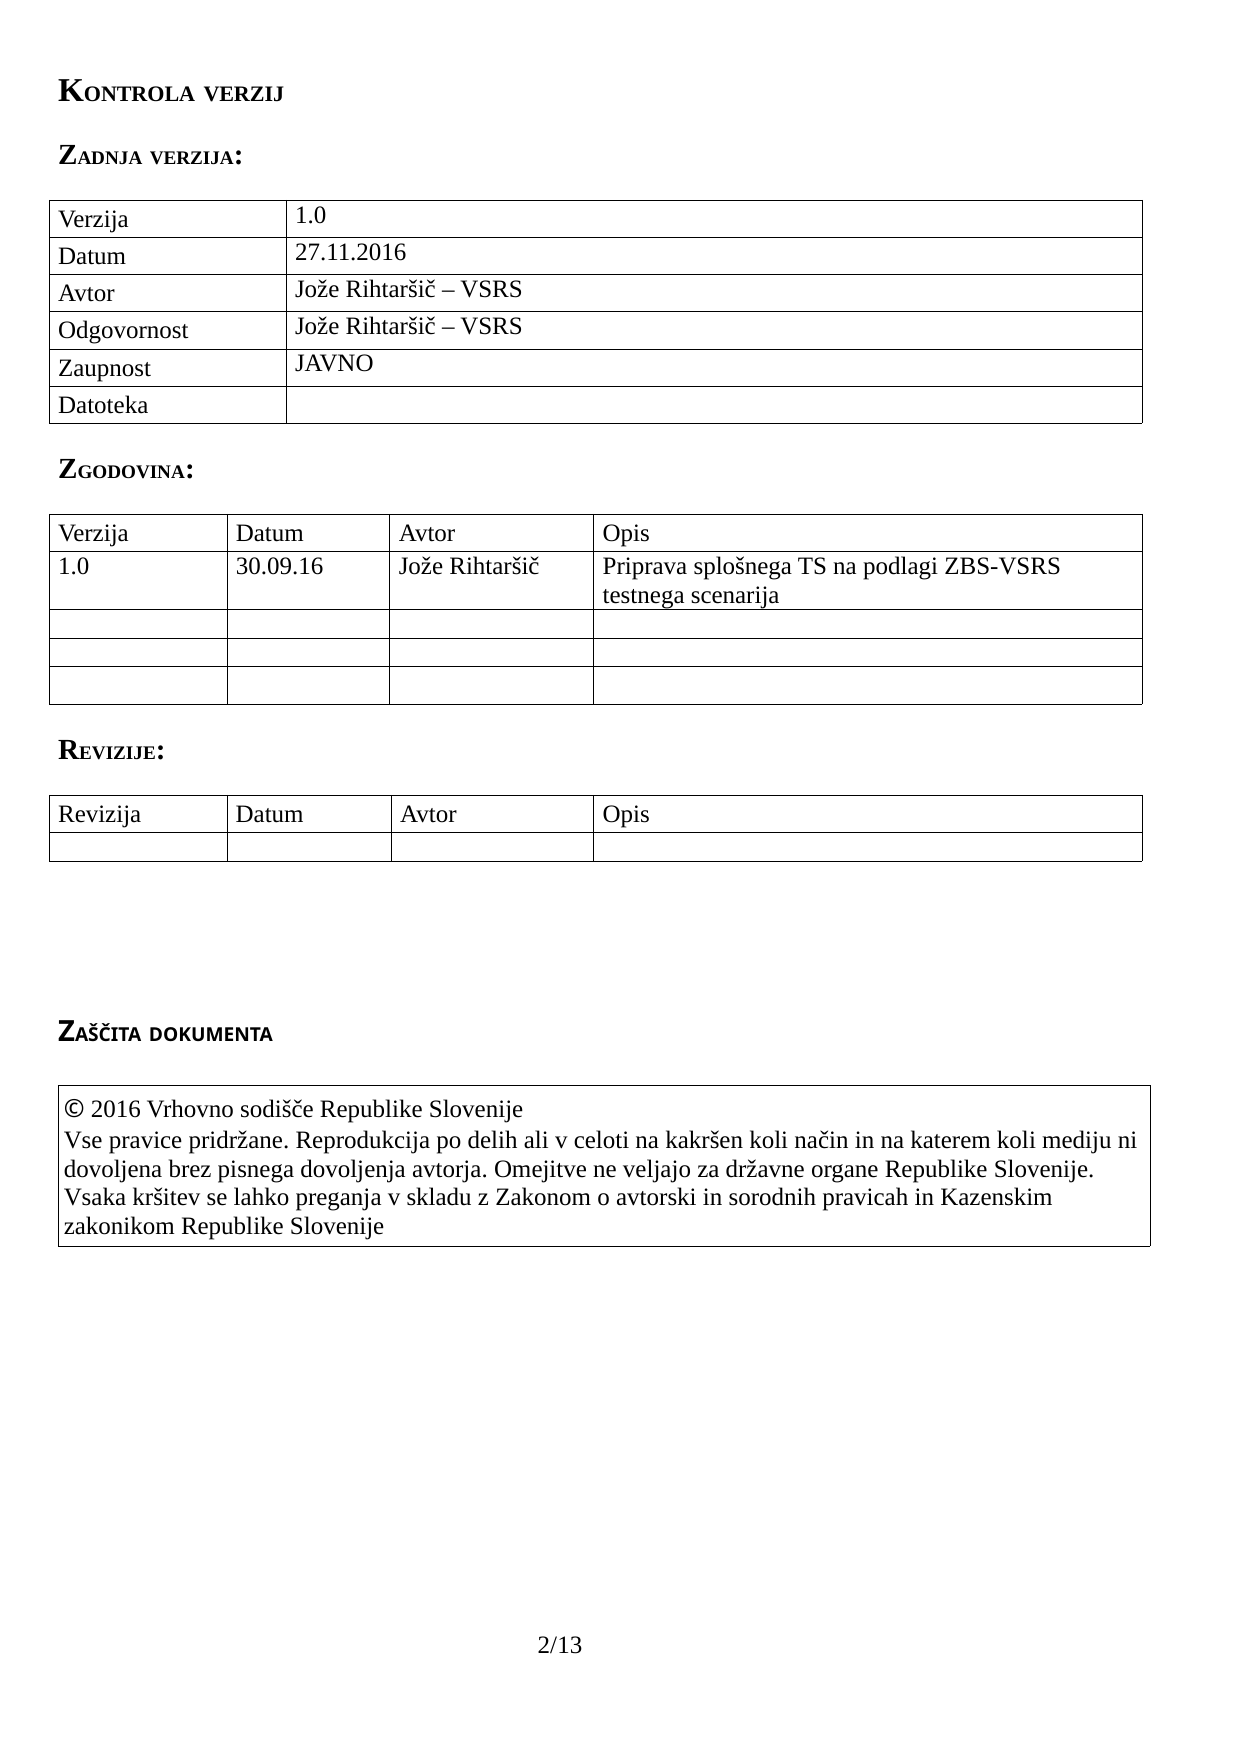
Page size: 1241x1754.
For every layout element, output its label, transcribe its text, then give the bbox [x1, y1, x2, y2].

text Zgodovina: [58, 452, 1177, 485]
table_cell [50, 833, 227, 861]
table_header Verzija [50, 201, 286, 237]
table_cell [228, 833, 391, 861]
table_cell [594, 667, 1142, 704]
table_cell Odgovornost [50, 312, 286, 348]
table_cell [594, 639, 1142, 666]
table_cell 1.0 [50, 552, 227, 609]
table_cell Jože Rihtaršič – VSRS [287, 275, 1142, 311]
table_cell [50, 639, 227, 666]
table_cell [228, 610, 389, 638]
table_cell 27.11.2016 [287, 238, 1142, 274]
table_cell [228, 667, 389, 704]
text Zaščita dokumenta [58, 1011, 1177, 1050]
table_cell [594, 833, 1142, 861]
table_header 1.0 [287, 201, 1142, 237]
table_cell 30.09.16 [228, 552, 389, 609]
table_cell [287, 387, 1142, 423]
table_cell [390, 610, 593, 638]
table_cell Priprava splošnega TS na podlagi ZBS-VSRS testnega scenarija [594, 552, 1142, 609]
table_cell Jože Rihtaršič – VSRS [287, 312, 1142, 348]
table_header © 2016 Vrhovno sodišče Republike Slovenije Vse pravice pridržane. Reprodukcija po delih ali v celoti na kakršen koli način in na katerem koli mediju ni dovoljena brez pisnega dovoljenja avtorja. Omejitve ne veljajo za državne organe Republike Slovenije. Vsaka kršitev se lahko preganja v skladu z Zakonom o avtorski in sorodnih pravicah in Kazenskim zakonikom Republike Slovenije [59, 1086, 1150, 1246]
table_cell Datoteka [50, 387, 286, 423]
table_cell [390, 639, 593, 666]
table_header Avtor [392, 796, 593, 832]
table_cell JAVNO [287, 350, 1142, 386]
table_cell [228, 639, 389, 666]
table_header Datum [228, 515, 389, 551]
table_cell [50, 667, 227, 704]
table_cell [50, 610, 227, 638]
text Kontrola verzij [58, 70, 1177, 109]
table_cell [392, 833, 593, 861]
table_cell Zaupnost [50, 350, 286, 386]
table_header Revizija [50, 796, 227, 832]
table_cell Datum [50, 238, 286, 274]
table_cell Jože Rihtaršič [390, 552, 593, 609]
text Zadnja verzija: [58, 137, 1177, 171]
table_cell [390, 667, 593, 704]
table_header Opis [594, 796, 1142, 832]
table_header Verzija [50, 515, 227, 551]
table_cell [594, 610, 1142, 638]
table_header Datum [228, 796, 391, 832]
table_header Avtor [390, 515, 593, 551]
table_cell Avtor [50, 275, 286, 311]
table_header Opis [594, 515, 1142, 551]
text Revizije: [58, 732, 1177, 766]
